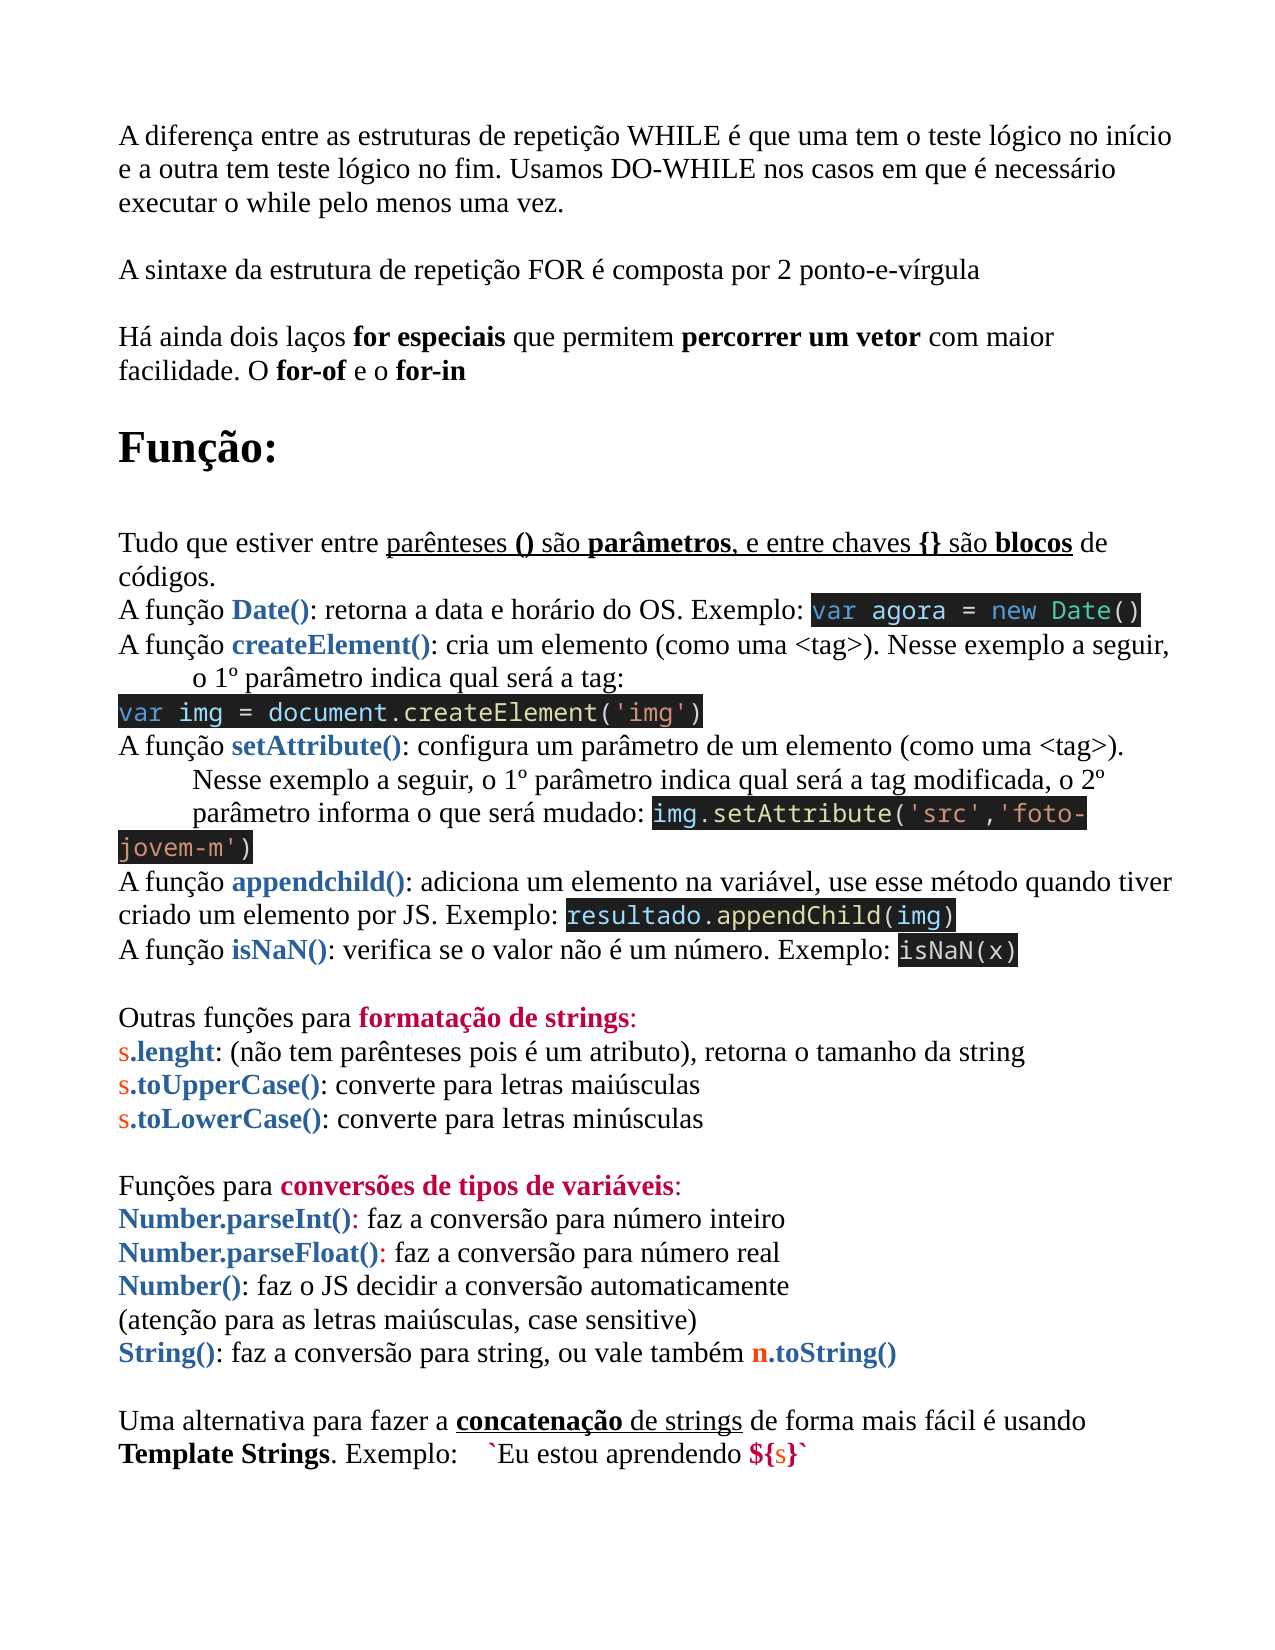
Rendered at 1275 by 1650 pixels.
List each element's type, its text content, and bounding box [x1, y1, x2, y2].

text String(): faz a conversão para string, ou vale também n.toString() [118, 1336, 1176, 1369]
text Outras funções para formatação de strings: [118, 1000, 1176, 1034]
text Tudo que estiver entre parênteses () são parâmetros, e entre chaves {} são blocos de códigos. [118, 525, 1176, 592]
text A função Date(): retorna a data e horário do OS. Exemplo: var agora = new Date() [118, 592, 1176, 627]
text A sintaxe da estrutura de repetição FOR é composta por 2 ponto-e-vírgula [118, 252, 1176, 286]
text s.toUpperCase(): converte para letras maiúsculas [118, 1067, 1176, 1101]
text A função isNaN(): verifica se o valor não é um número. Exemplo: isNaN(x) [118, 932, 1176, 967]
text A diferença entre as estruturas de repetição WHILE é que uma tem o teste lógico no início e a outra tem teste lógico no fim. Usamos DO-WHILE nos casos em que é necessário executar o while pelo menos uma vez. [118, 118, 1176, 219]
text A função setAttribute(): configura um parâmetro de um elemento (como uma <tag>). Nesse exemplo a seguir, o 1º parâmetro indica qual será a tag modificada, o 2º parâmetro informa o que será mudado: img.setAttribute('src','foto-jovem-m') [118, 728, 1176, 864]
text Há ainda dois laços for especiais que permitem percorrer um vetor com maior facilidade. O for-of e o for-in [118, 319, 1176, 386]
text Função: [118, 420, 1176, 473]
text (atenção para as letras maiúsculas, case sensitive) [118, 1302, 1176, 1336]
text Number.parseFloat(): faz a conversão para número real [118, 1235, 1176, 1268]
text Funções para conversões de tipos de variáveis: [118, 1168, 1176, 1201]
text Number.parseInt(): faz a conversão para número inteiro [118, 1201, 1176, 1235]
text s.toLowerCase(): converte para letras minúsculas [118, 1101, 1176, 1134]
text A função createElement(): cria um elemento (como uma <tag>). Nesse exemplo a seguir, o 1º parâmetro indica qual será a tag: var img = document.createElement('img') [118, 627, 1176, 728]
text Number(): faz o JS decidir a conversão automaticamente [118, 1268, 1176, 1302]
text Uma alternativa para fazer a concatenação de strings de forma mais fácil é usando Template Strings. Exemplo: `Eu estou aprendendo ${s}` [118, 1403, 1199, 1470]
text s.lenght: (não tem parênteses pois é um atributo), retorna o tamanho da string [118, 1034, 1176, 1067]
text A função appendchild(): adiciona um elemento na variável, use esse método quando tiver criado um elemento por JS. Exemplo: resultado.appendChild(img) [118, 864, 1176, 932]
